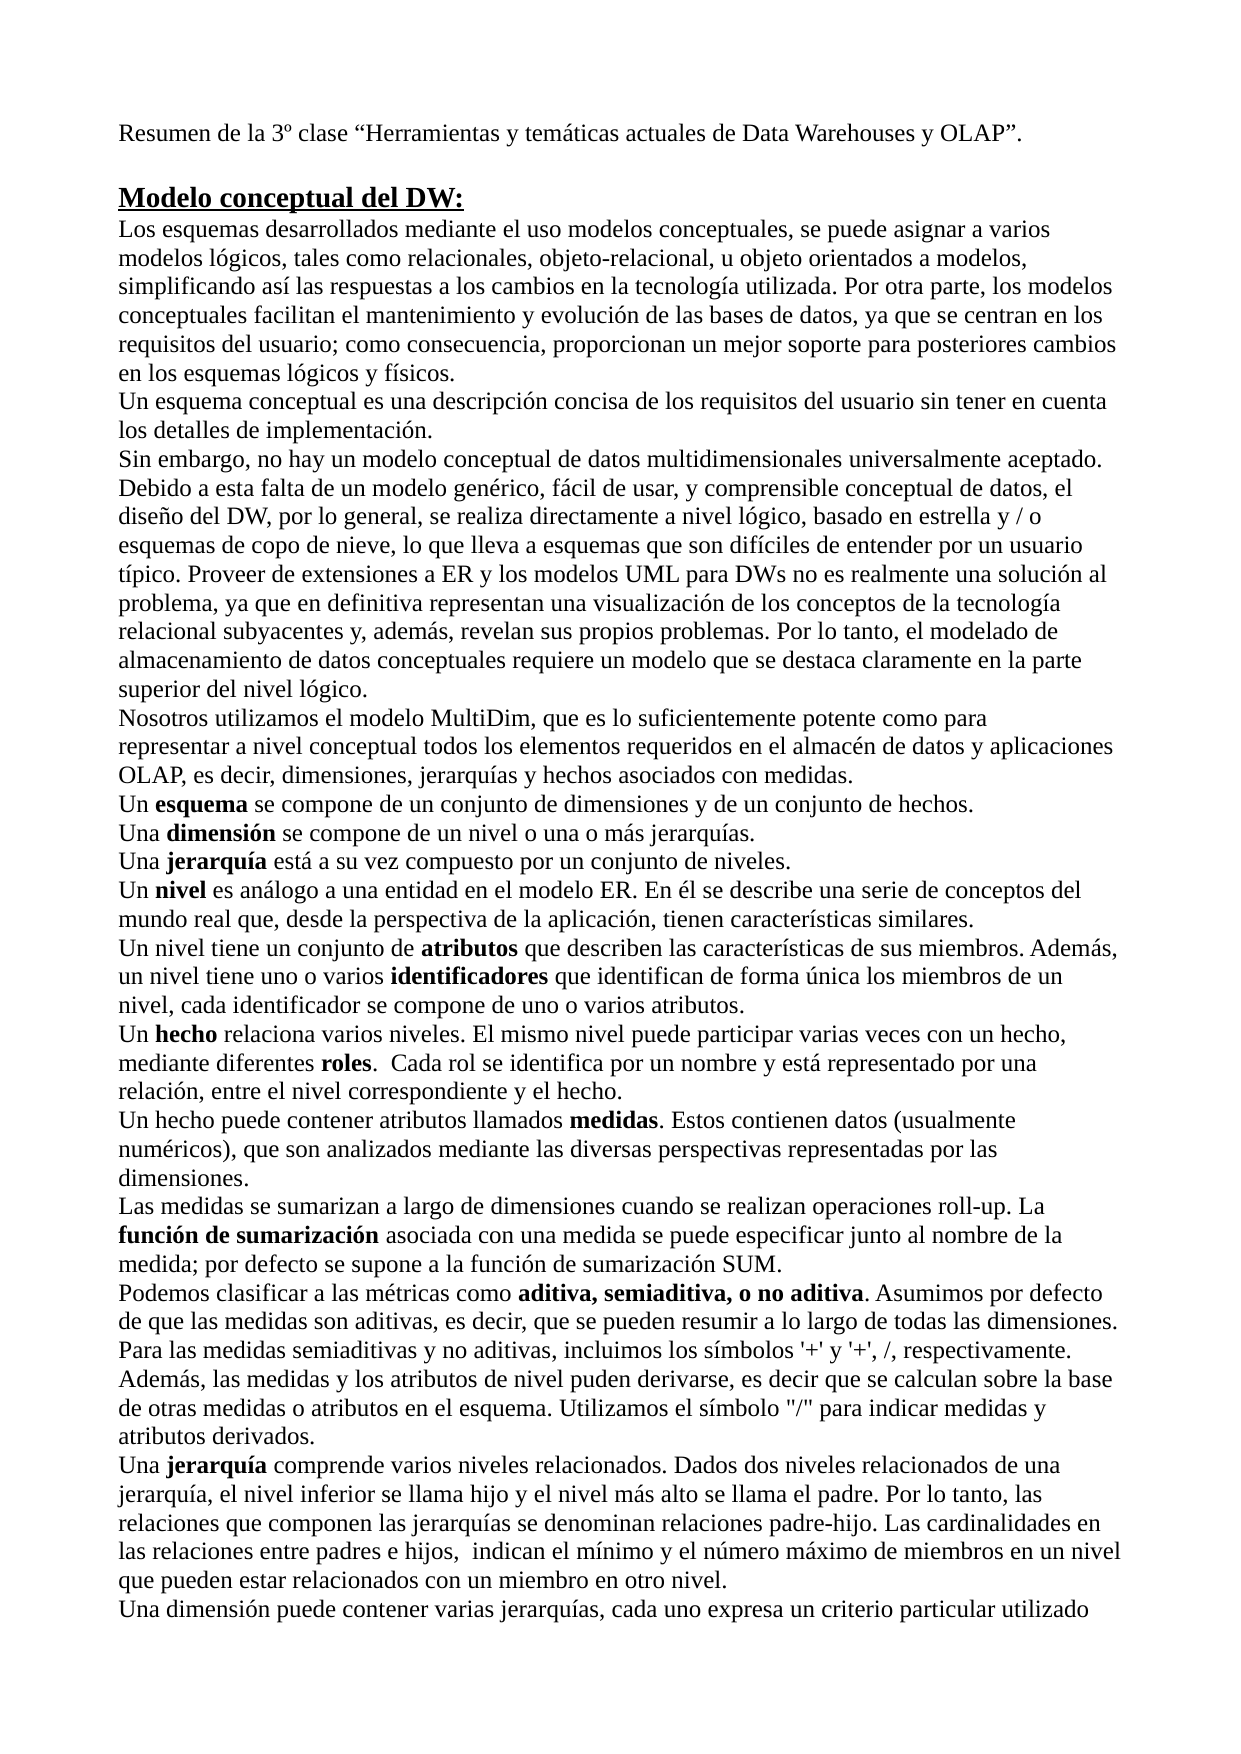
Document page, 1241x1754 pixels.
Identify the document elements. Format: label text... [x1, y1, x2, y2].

text Una dimensión puede contener varias jerarquías, cada uno expresa un criterio particular utilizado [118, 1594, 1122, 1623]
text Una jerarquía está a su vez compuesto por un conjunto de niveles. [118, 846, 1122, 875]
text Un esquema conceptual es una descripción concisa de los requisitos del usuario sin tener en cuenta los detalles de implementación. [118, 386, 1122, 444]
text Un hecho relaciona varios niveles. El mismo nivel puede participar varias veces con un hecho, mediante diferentes roles. Cada rol se identifica por un nombre y está representado por una relación, entre el nivel correspondiente y el hecho. [118, 1019, 1122, 1105]
text Resumen de la 3º clase “Herramientas y temáticas actuales de Data Warehouses y OLAP”. [118, 118, 1122, 147]
text Un esquema se compone de un conjunto de dimensiones y de un conjunto de hechos. [118, 789, 1122, 818]
text Modelo conceptual del DW: [118, 180, 1122, 214]
text Un nivel es análogo a una entidad en el modelo ER. En él se describe una serie de conceptos del mundo real que, desde la perspectiva de la aplicación, tienen características similares. [118, 875, 1122, 933]
text representar a nivel conceptual todos los elementos requeridos en el almacén de datos y aplicaciones OLAP, es decir, dimensiones, jerarquías y hechos asociados con medidas. [118, 731, 1122, 789]
text Un hecho puede contener atributos llamados medidas. Estos contienen datos (usualmente numéricos), que son analizados mediante las diversas perspectivas representadas por las dimensiones. [118, 1105, 1122, 1191]
text Una dimensión se compone de un nivel o una o más jerarquías. [118, 818, 1122, 846]
text Sin embargo, no hay un modelo conceptual de datos multidimensionales universalmente aceptado. Debido a esta falta de un modelo genérico, fácil de usar, y comprensible conceptual de datos, el diseño del DW, por lo general, se realiza directamente a nivel lógico, basado en estrella y / o esquemas de copo de nieve, lo que lleva a esquemas que son difíciles de entender por un usuario típico. Proveer de extensiones a ER y los modelos UML para DWs no es realmente una solución al problema, ya que en definitiva representan una visualización de los conceptos de la tecnología relacional subyacentes y, además, revelan sus propios problemas. Por lo tanto, el modelado de almacenamiento de datos conceptuales requiere un modelo que se destaca claramente en la parte superior del nivel lógico. [118, 444, 1122, 703]
text Nosotros utilizamos el modelo MultiDim, que es lo suficientemente potente como para [118, 703, 1122, 731]
text Una jerarquía comprende varios niveles relacionados. Dados dos niveles relacionados de una jerarquía, el nivel inferior se llama hijo y el nivel más alto se llama el padre. Por lo tanto, las relaciones que componen las jerarquías se denominan relaciones padre-hijo. Las cardinalidades en las relaciones entre padres e hijos, indican el mínimo y el número máximo de miembros en un nivel que pueden estar relacionados con un miembro en otro nivel. [118, 1450, 1122, 1594]
text Los esquemas desarrollados mediante el uso modelos conceptuales, se puede asignar a varios modelos lógicos, tales como relacionales, objeto-relacional, u objeto orientados a modelos, simplificando así las respuestas a los cambios en la tecnología utilizada. Por otra parte, los modelos conceptuales facilitan el mantenimiento y evolución de las bases de datos, ya que se centran en los requisitos del usuario; como consecuencia, proporcionan un mejor soporte para posteriores cambios en los esquemas lógicos y físicos. [118, 214, 1122, 386]
text Podemos clasificar a las métricas como aditiva, semiaditiva, o no aditiva. Asumimos por defecto de que las medidas son aditivas, es decir, que se pueden resumir a lo largo de todas las dimensiones. Para las medidas semiaditivas y no aditivas, incluimos los símbolos '+' y '+', /, respectivamente. Además, las medidas y los atributos de nivel puden derivarse, es decir que se calculan sobre la base de otras medidas o atributos en el esquema. Utilizamos el símbolo "/" para indicar medidas y atributos derivados. [118, 1278, 1122, 1450]
text Las medidas se sumarizan a largo de dimensiones cuando se realizan operaciones roll-up. La función de sumarización asociada con una medida se puede especificar junto al nombre de la medida; por defecto se supone a la función de sumarización SUM. [118, 1191, 1122, 1278]
text Un nivel tiene un conjunto de atributos que describen las características de sus miembros. Además, un nivel tiene uno o varios identificadores que identifican de forma única los miembros de un nivel, cada identificador se compone de uno o varios atributos. [118, 933, 1122, 1019]
